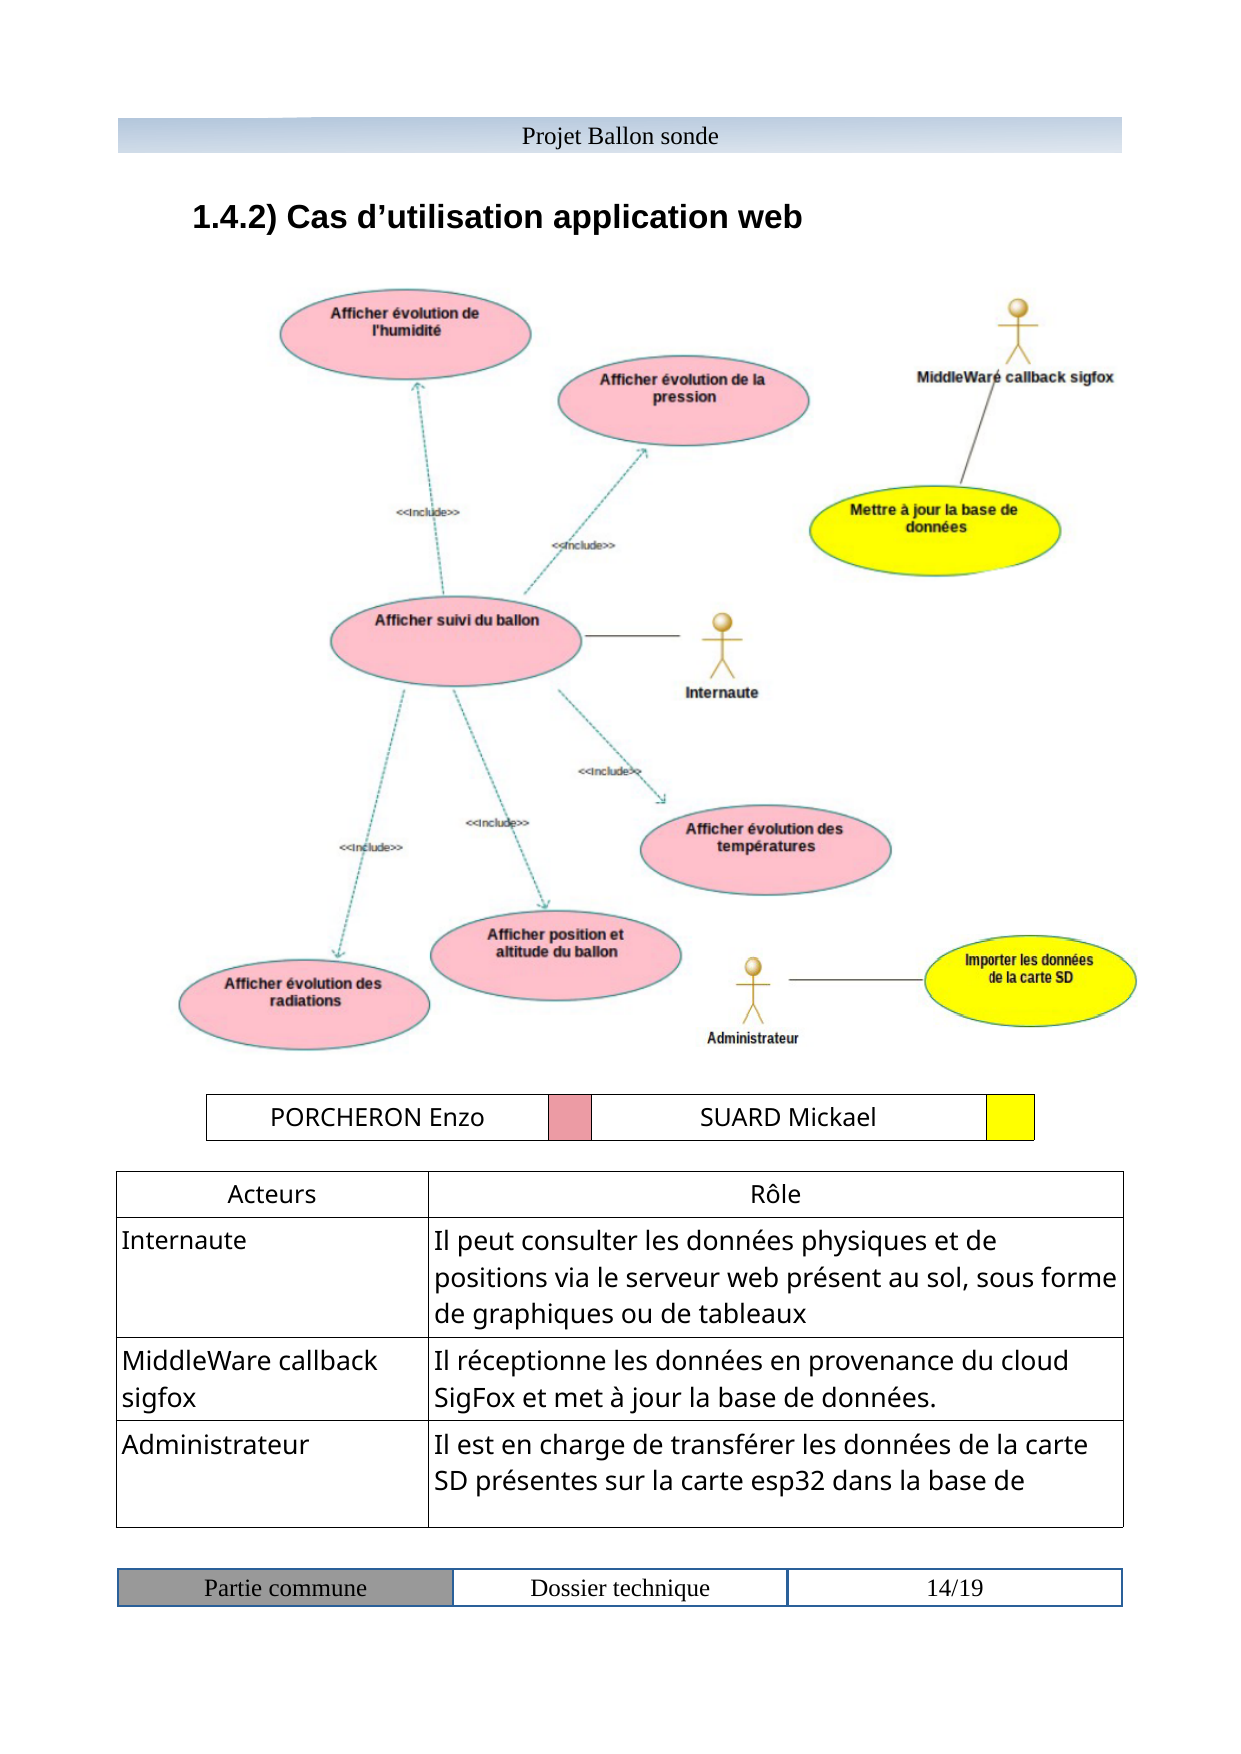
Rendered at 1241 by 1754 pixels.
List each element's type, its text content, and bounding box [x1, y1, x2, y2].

table_cell Il peut consulter les données physiques et de positions via le serveur web présent au sol, sous forme de graphiques ou de tableaux [429, 1218, 1123, 1337]
table_cell Administrateur [117, 1421, 428, 1527]
table_header PORCHERON Enzo [207, 1095, 548, 1140]
table_cell Il réceptionne les données en provenance du cloud SigFox et met à jour la base de données. [429, 1338, 1123, 1420]
table_header [987, 1095, 1034, 1140]
subtitle 1.4.2) Cas d’utilisation application web [118, 197, 1122, 235]
picture [96, 248, 1183, 1064]
table_header Rôle [429, 1172, 1123, 1217]
table_header [549, 1095, 591, 1140]
table_cell MiddleWare callback sigfox [117, 1338, 428, 1420]
table_header SUARD Mickael [592, 1095, 986, 1140]
table_header Acteurs [117, 1172, 428, 1217]
table_cell Internaute [117, 1218, 428, 1337]
table_cell Il est en charge de transférer les données de la carte SD présentes sur la carte esp32 dans la base de [429, 1421, 1123, 1527]
